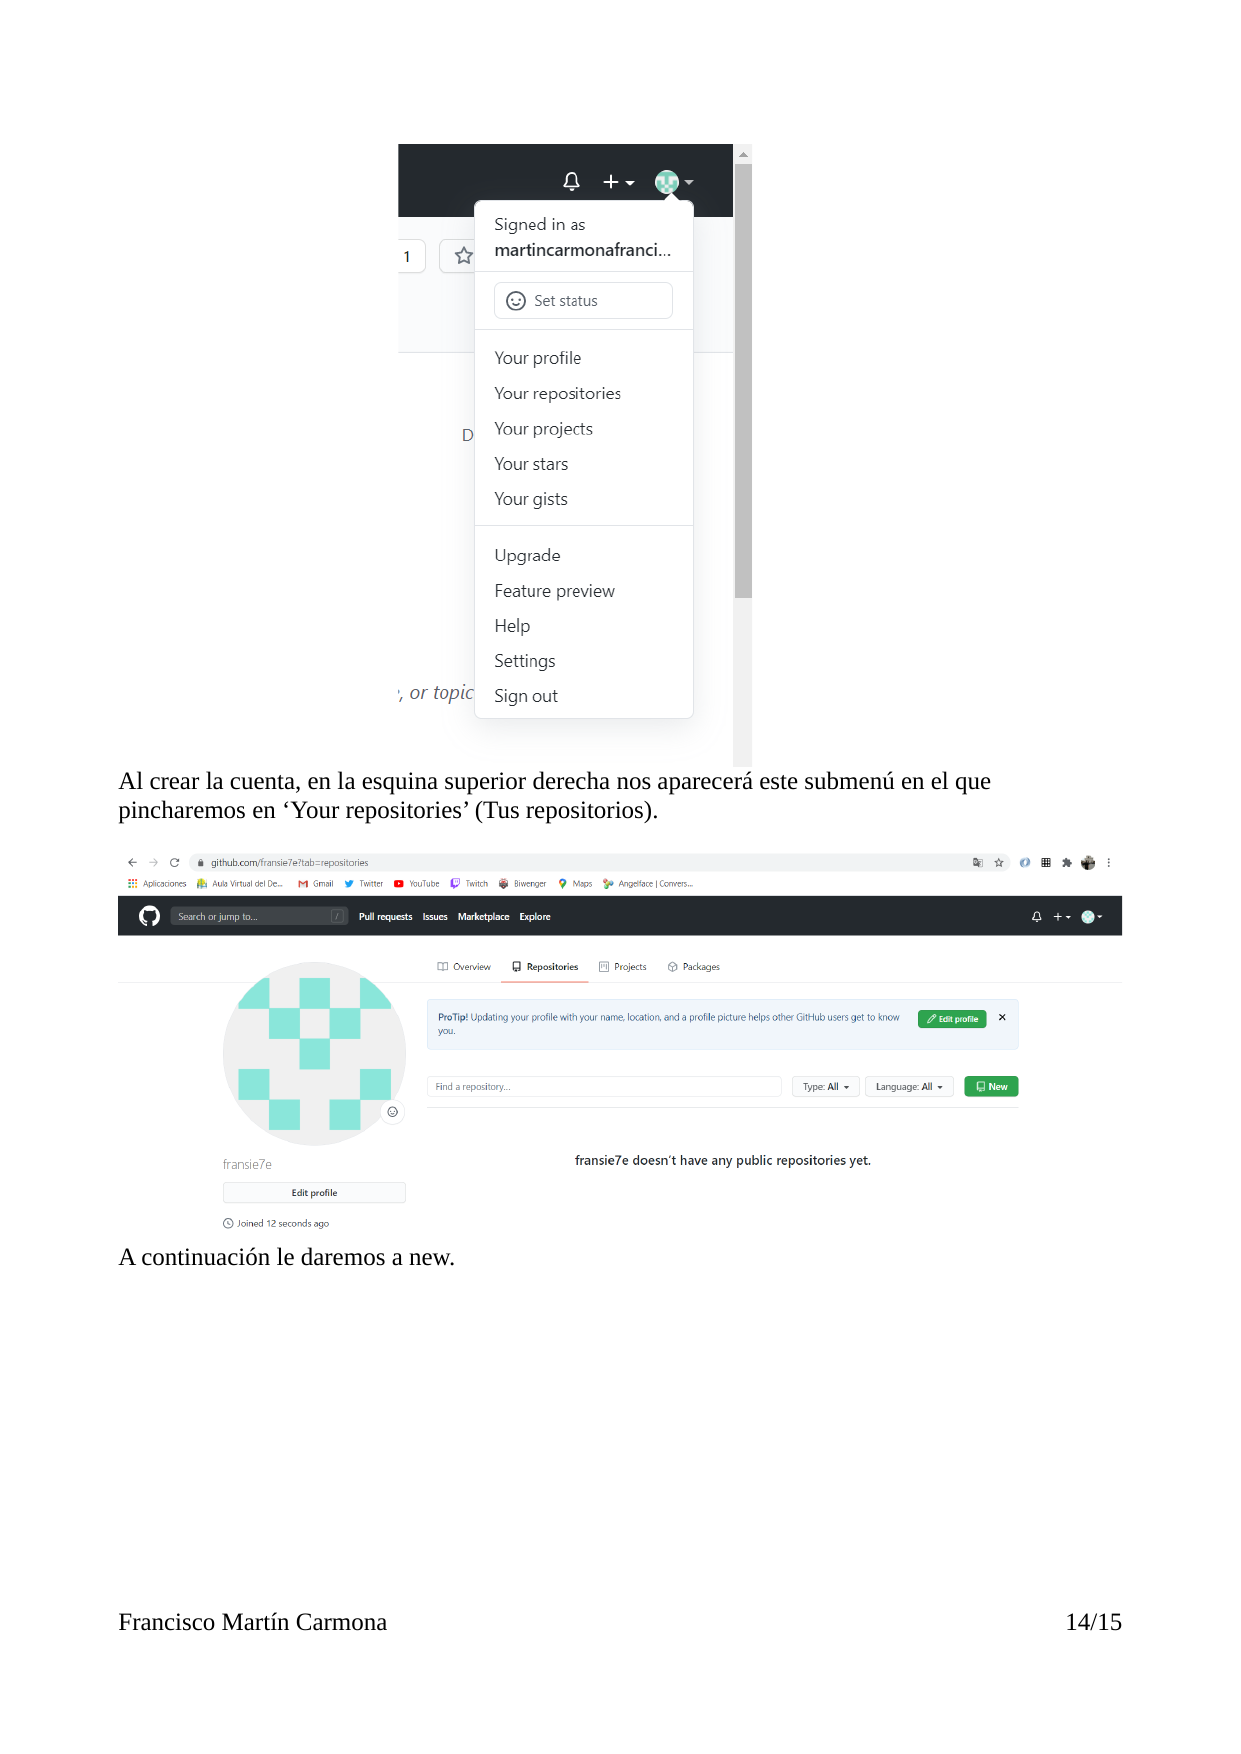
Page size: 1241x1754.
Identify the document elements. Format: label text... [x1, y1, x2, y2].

text A continuación le daremos a new. [118, 1242, 1122, 1271]
picture [398, 144, 753, 767]
picture [118, 852, 1123, 1242]
text Al crear la cuenta, en la esquina superior derecha nos aparecerá este submenú en el que pincharemos en ‘Your repositories’ (Tus repositorios). [118, 118, 1122, 824]
